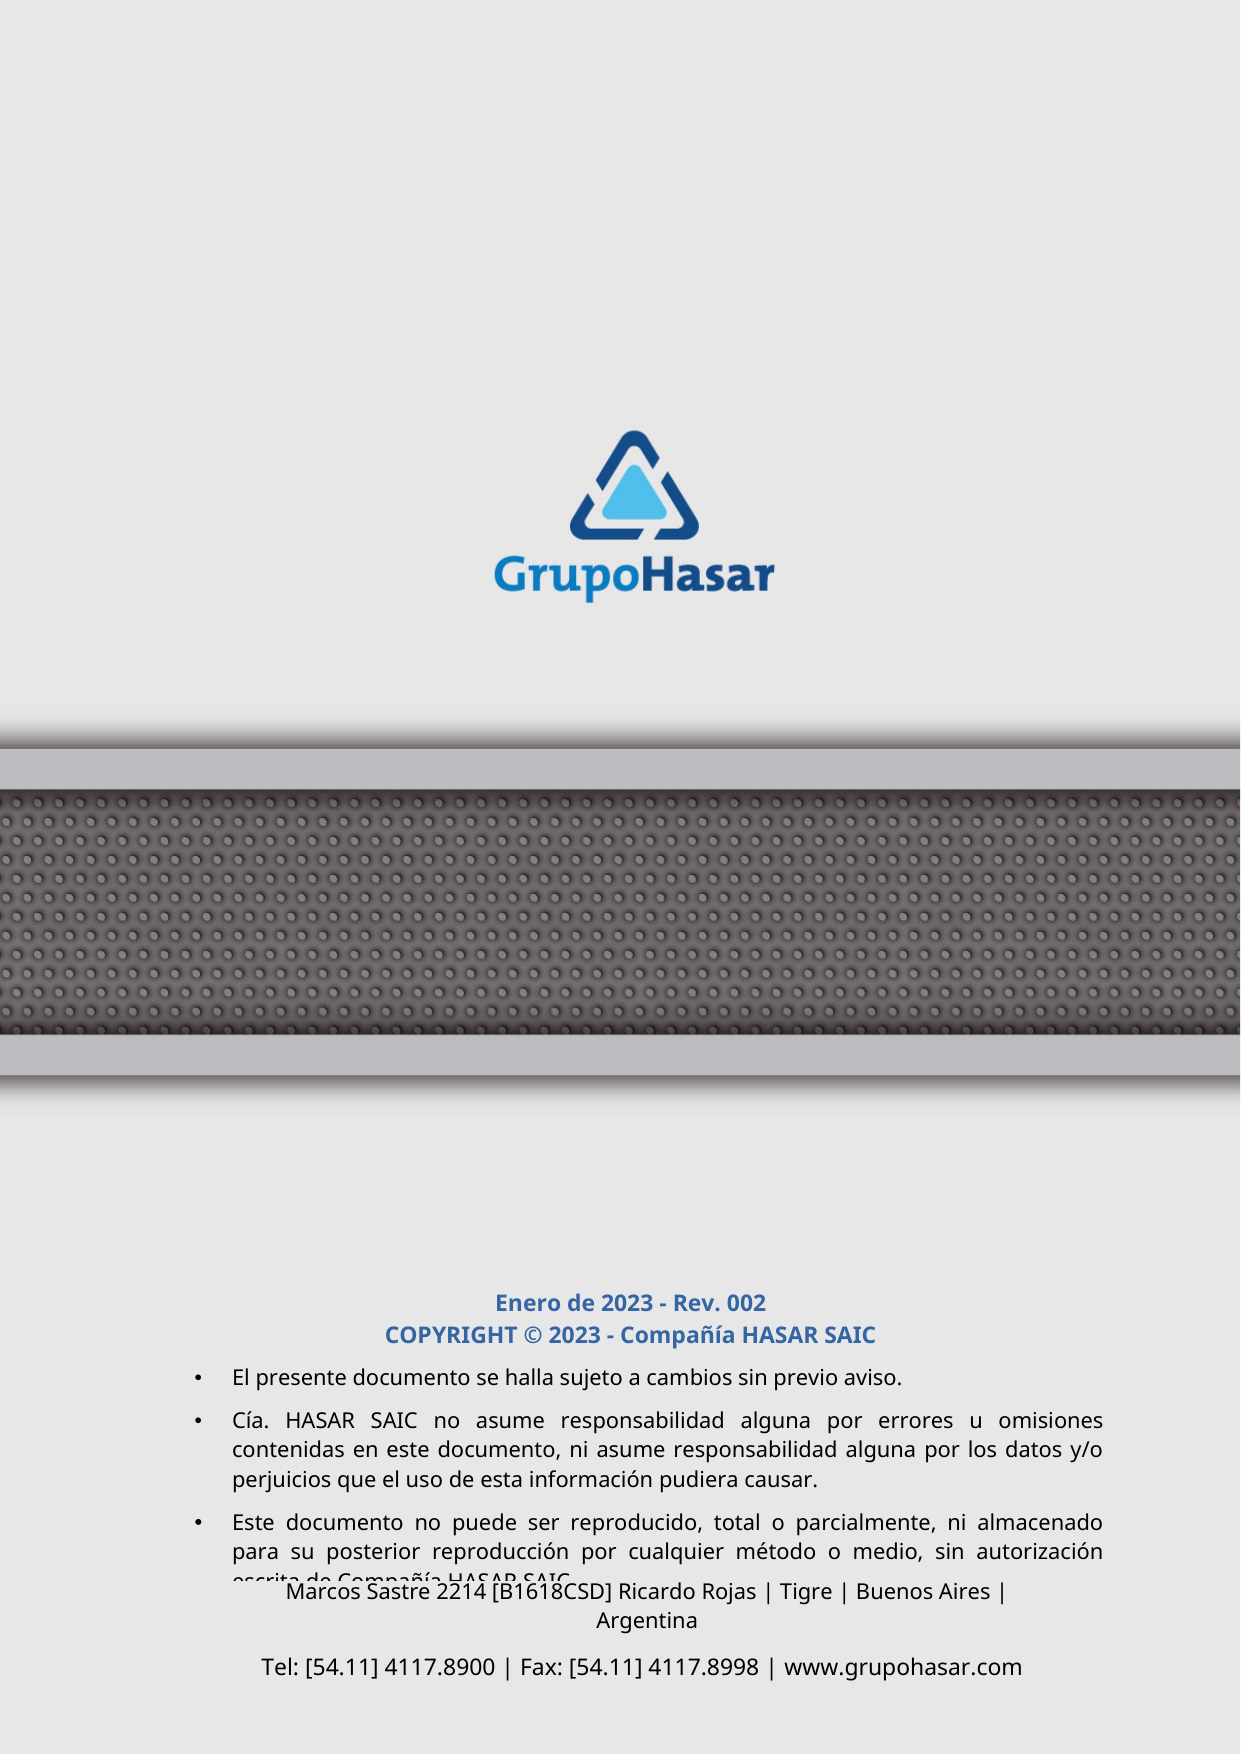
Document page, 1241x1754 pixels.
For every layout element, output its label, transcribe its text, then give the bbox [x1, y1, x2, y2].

text Enero de 2023 - Rev. 002 COPYRIGHT © 2023 - Compañía HASAR SAIC [157, 1287, 1104, 1350]
picture [0, 0, 1241, 1754]
list Este documento no puede ser reproducido, total o parcialmente, ni almacenado para su posterior reproducción por cualquier método o medio, sin autorización escrita de Compañía HASAR SAIC. [194, 1506, 1104, 1580]
list Cía. HASAR SAIC no asume responsabilidad alguna por errores u omisiones contenidas en este documento, ni asume responsabilidad alguna por los datos y/o perjuicios que el uso de esta información pudiera causar. [194, 1404, 1104, 1494]
list El presente documento se halla sujeto a cambios sin previo aviso. [194, 1362, 1104, 1392]
